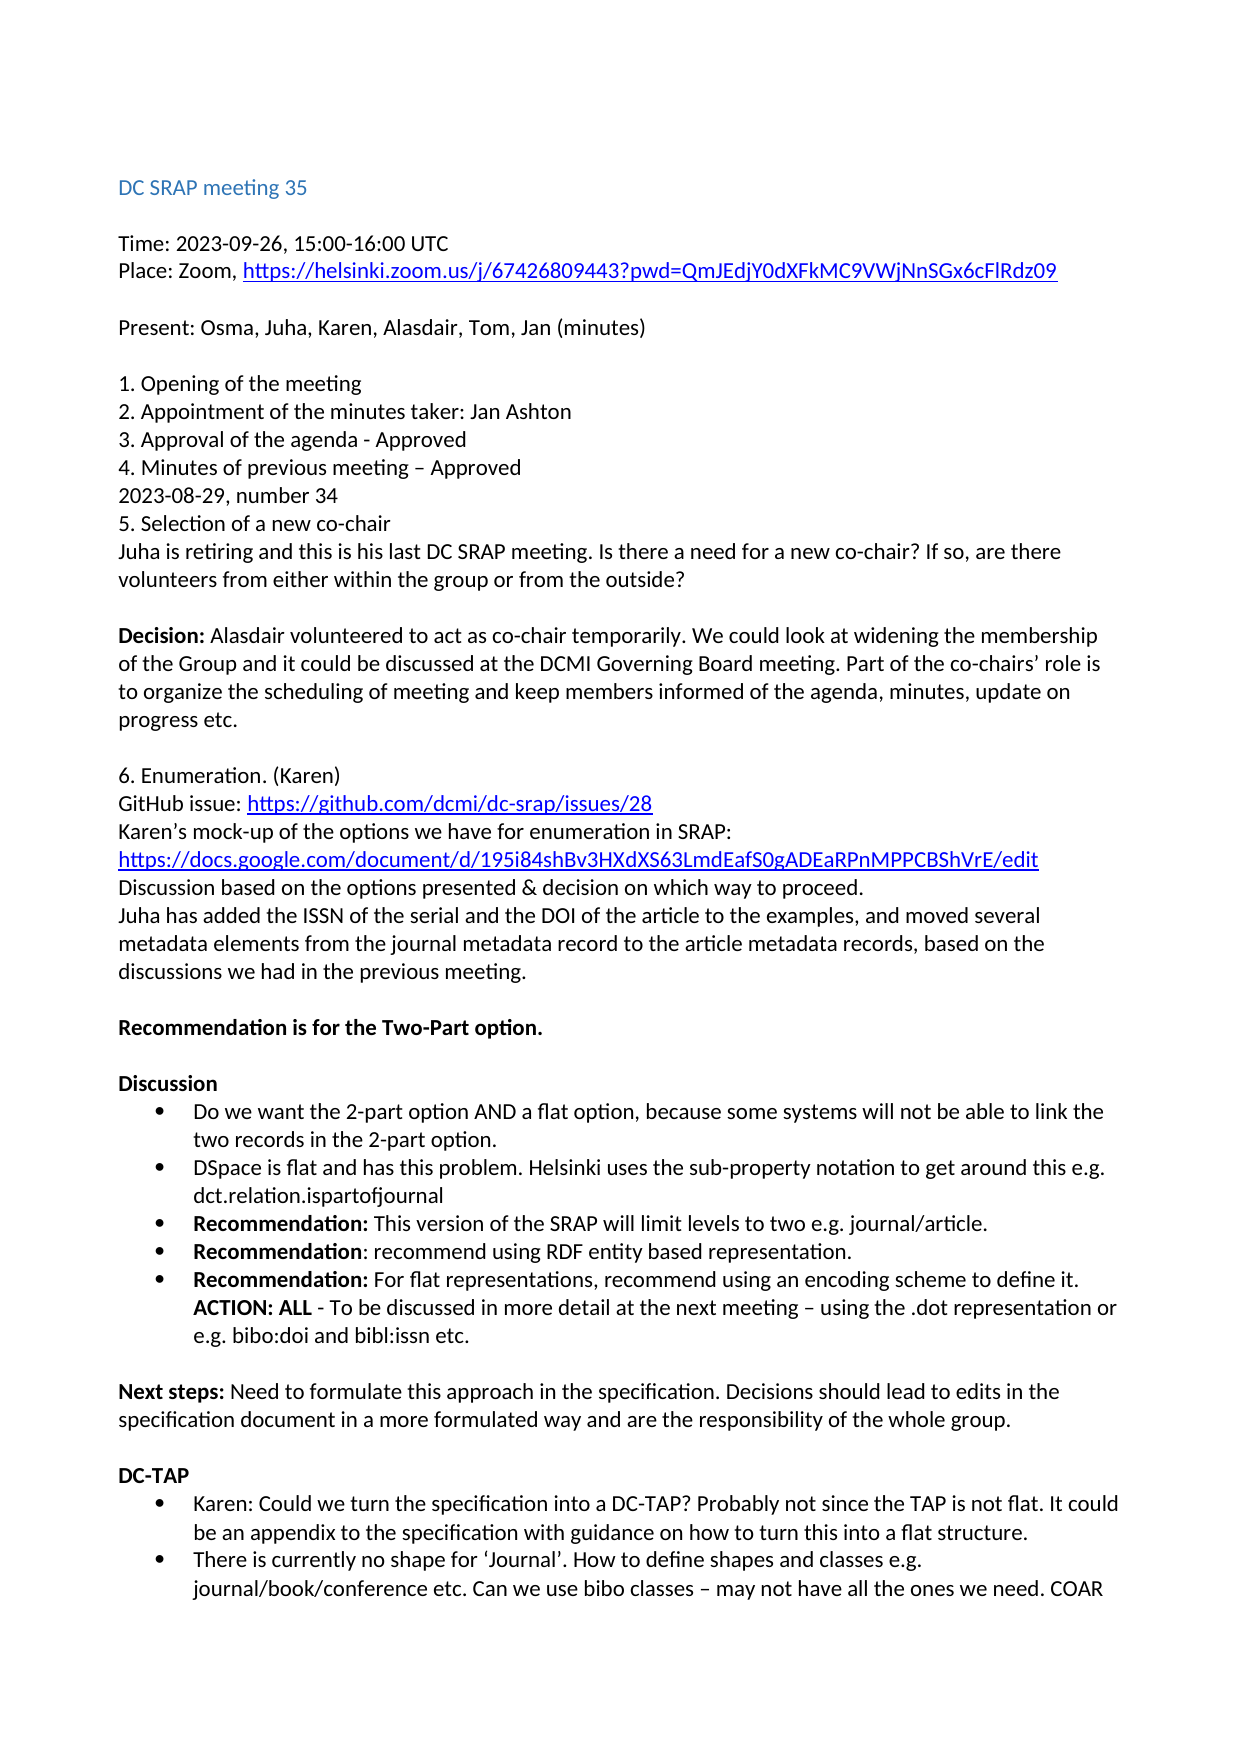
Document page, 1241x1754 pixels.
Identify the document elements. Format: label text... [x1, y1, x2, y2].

list There is currently no shape for ‘Journal’. How to define shapes and classes e.g. journal/book/conference etc. Can we use bibo classes – may not have all the ones we need. COAR [156, 1546, 1122, 1602]
text Present: Osma, Juha, Karen, Alasdair, Tom, Jan (minutes) [118, 313, 1122, 341]
list Recommendation: For flat representations, recommend using an encoding scheme to define it. [156, 1265, 1122, 1293]
text Juha is retiring and this is his last DC SRAP meeting. Is there a need for a new co-chair? If so, are there volunteers from either within the group or from the outside? [118, 537, 1122, 593]
list Karen: Could we turn the specification into a DC-TAP? Probably not since the TAP is not flat. It could be an appendix to the specification with guidance on how to turn this into a flat structure. [156, 1489, 1122, 1546]
text https://docs.google.com/document/d/195i84shBv3HXdXS63LmdEafS0gADEaRPnMPPCBShVrE/edit [118, 845, 1122, 873]
text Juha has added the ISSN of the serial and the DOI of the article to the examples, and moved several metadata elements from the journal metadata record to the article metadata records, based on the discussions we had in the previous meeting. [118, 901, 1122, 985]
text Discussion [118, 1069, 1122, 1097]
text Decision: Alasdair volunteered to act as co-chair temporarily. We could look at widening the membership of the Group and it could be discussed at the DCMI Governing Board meeting. Part of the co-chairs’ role is to organize the scheduling of meeting and keep members informed of the agenda, minutes, update on progress etc. [118, 621, 1122, 733]
text 4. Minutes of previous meeting – Approved [118, 453, 1122, 481]
text DC-TAP [118, 1462, 1122, 1489]
list Recommendation: This version of the SRAP will limit levels to two e.g. journal/article. [156, 1209, 1122, 1237]
list Do we want the 2-part option AND a flat option, because some systems will not be able to link the two records in the 2-part option. [156, 1097, 1122, 1153]
text dct.relation.ispartofjournal [193, 1181, 1122, 1209]
text ACTION: ALL - To be discussed in more detail at the next meeting – using the .dot representation or e.g. bibo:doi and bibl:issn etc. [193, 1293, 1122, 1349]
text 5. Selection of a new co-chair [118, 509, 1122, 537]
text Time: 2023-09-26, 15:00-16:00 UTC [118, 229, 1122, 257]
text Next steps: Need to formulate this approach in the specification. Decisions should lead to edits in the specification document in a more formulated way and are the responsibility of the whole group. [118, 1377, 1122, 1433]
text Karen’s mock-up of the options we have for enumeration in SRAP: [118, 817, 1122, 845]
text Recommendation is for the Two-Part option. [118, 1013, 1122, 1041]
text 3. Approval of the agenda - Approved [118, 425, 1122, 453]
text 2. Appointment of the minutes taker: Jan Ashton [118, 397, 1122, 425]
subtitle DC SRAP meeting 35 [118, 173, 1122, 201]
list Recommendation: recommend using RDF entity based representation. [156, 1237, 1122, 1265]
text 1. Opening of the meeting [118, 369, 1122, 397]
text 6. Enumeration. (Karen) [118, 761, 1122, 789]
list DSpace is flat and has this problem. Helsinki uses the sub-property notation to get around this e.g. [156, 1153, 1122, 1181]
text Discussion based on the options presented & decision on which way to proceed. [118, 873, 1122, 901]
text GitHub issue: https://github.com/dcmi/dc-srap/issues/28 [118, 789, 1122, 817]
text 2023-08-29, number 34 [118, 481, 1122, 509]
text Place: Zoom, https://helsinki.zoom.us/j/67426809443?pwd=QmJEdjY0dXFkMC9VWjNnSGx6cFlRdz09 [118, 257, 1122, 285]
